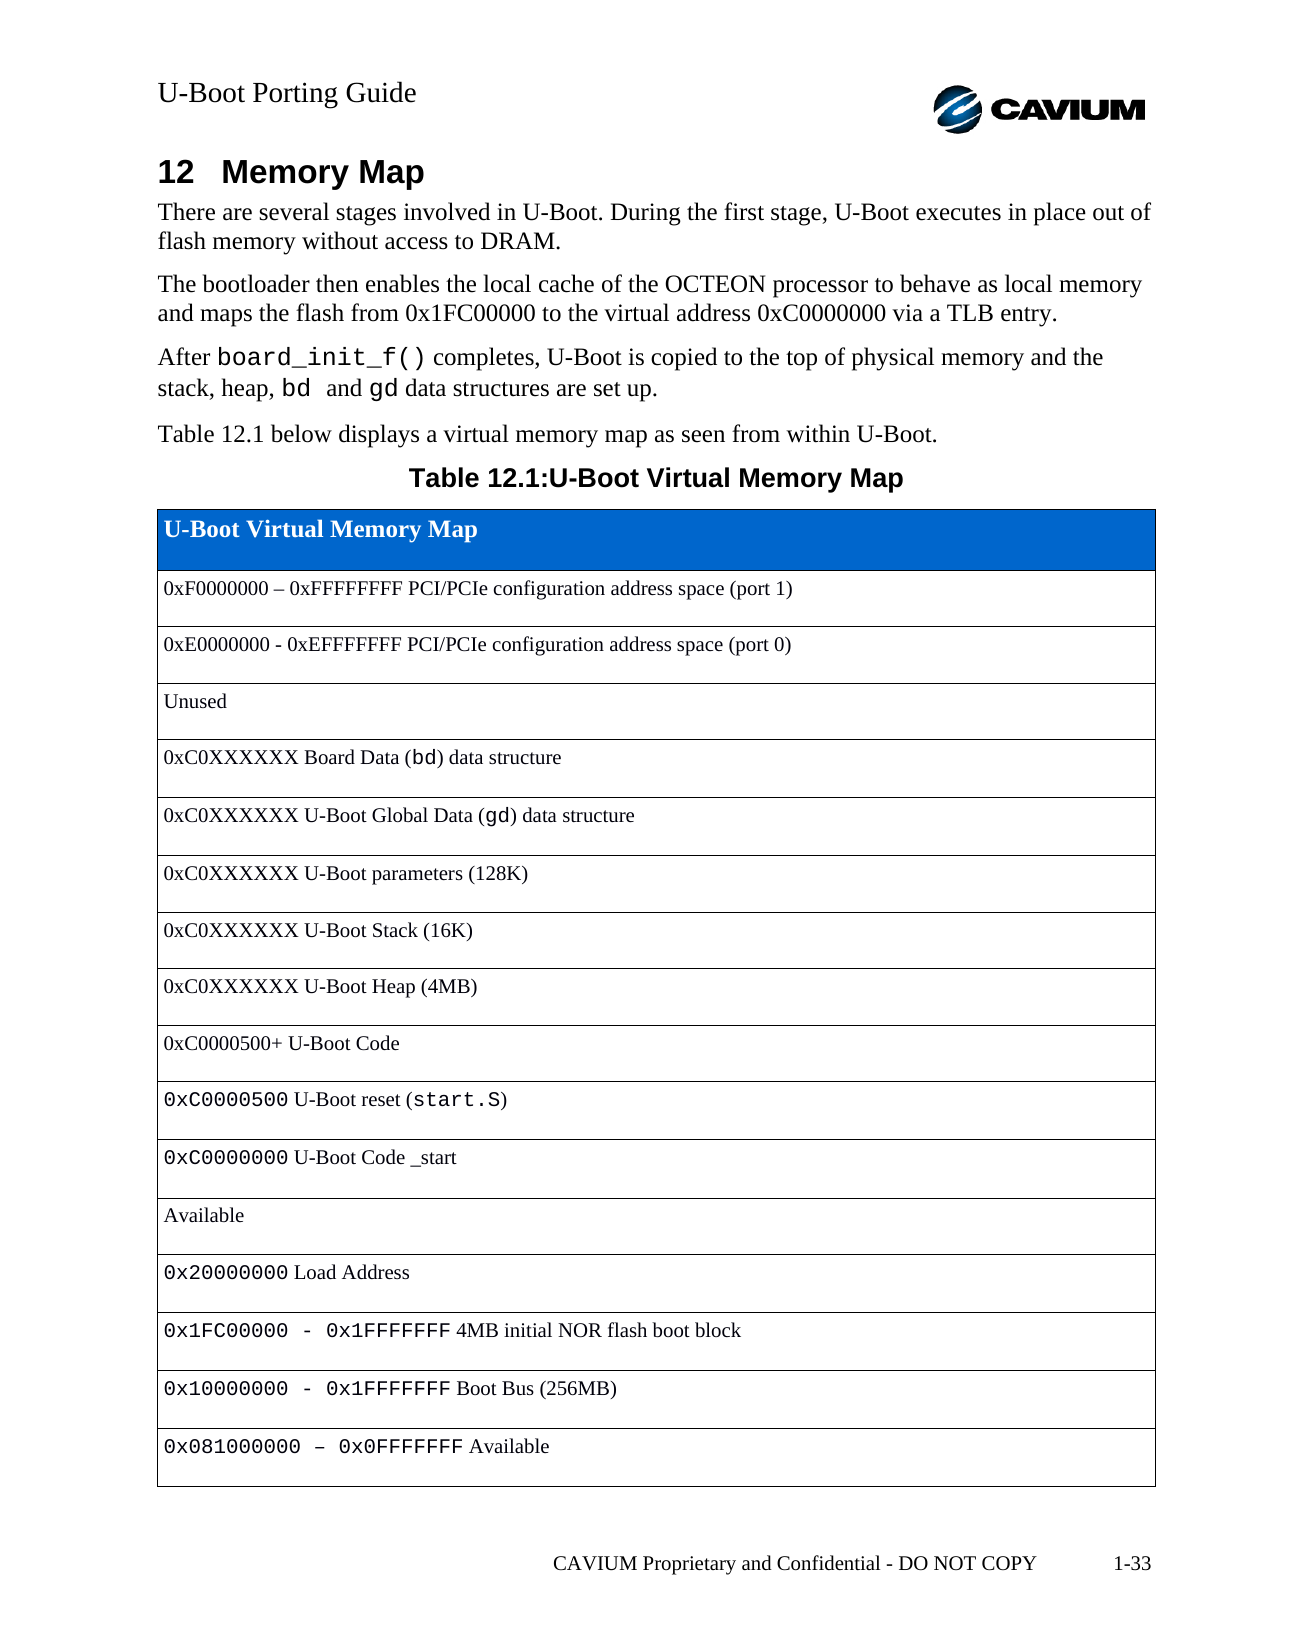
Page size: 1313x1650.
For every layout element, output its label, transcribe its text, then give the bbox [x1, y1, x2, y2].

table_cell 0xC0000500+ U-Boot Code [158, 1026, 1155, 1081]
text Table 12.1 below displays a virtual memory map as seen from within U-Boot. [157, 419, 1155, 447]
table_cell 0xF0000000 – 0xFFFFFFFF PCI/PCIe configuration address space (port 1) [158, 571, 1155, 626]
table_cell Available [158, 1199, 1155, 1254]
table_cell 0x20000000 Load Address [158, 1255, 1155, 1312]
table_header U-Boot Virtual Memory Map [158, 510, 1155, 570]
table_cell 0x10000000 - 0x1FFFFFFF Boot Bus (256MB) [158, 1371, 1155, 1428]
table_cell 0xC0XXXXXX U-Boot parameters (128K) [158, 856, 1155, 912]
table_cell 0xC0XXXXXX Board Data (bd) data structure [158, 740, 1155, 797]
table_cell 0xC0000500 U-Boot reset (start.S) [158, 1082, 1155, 1139]
table_cell 0xC0XXXXXX U-Boot Stack (16K) [158, 913, 1155, 968]
table_cell 0xE0000000 - 0xEFFFFFFF PCI/PCIe configuration address space (port 0) [158, 627, 1155, 683]
table_cell Unused [158, 684, 1155, 739]
text After board_init_f() completes, U-Boot is copied to the top of physical memory and the stack, heap, bd and gd data structures are set up. [157, 342, 1155, 404]
table_cell 0xC0000000 U-Boot Code _start [158, 1140, 1155, 1197]
text Table 12.1:U-Boot Virtual Memory Map [157, 462, 1155, 494]
table_cell 0xC0XXXXXX U-Boot Global Data (gd) data structure [158, 798, 1155, 855]
picture [925, 75, 1155, 146]
table_cell 0x081000000 – 0x0FFFFFFF Available [158, 1429, 1155, 1486]
table_cell 0x1FC00000 - 0x1FFFFFFF 4MB initial NOR flash boot block [158, 1313, 1155, 1370]
subtitle Memory Map [157, 152, 1155, 191]
text There are several stages involved in U-Boot. During the first stage, U-Boot executes in place out of flash memory without access to DRAM. [157, 197, 1155, 254]
text The bootloader then enables the local cache of the OCTEON processor to behave as local memory and maps the flash from 0x1FC00000 to the virtual address 0xC0000000 via a TLB entry. [157, 269, 1155, 327]
table_cell 0xC0XXXXXX U-Boot Heap (4MB) [158, 969, 1155, 1025]
